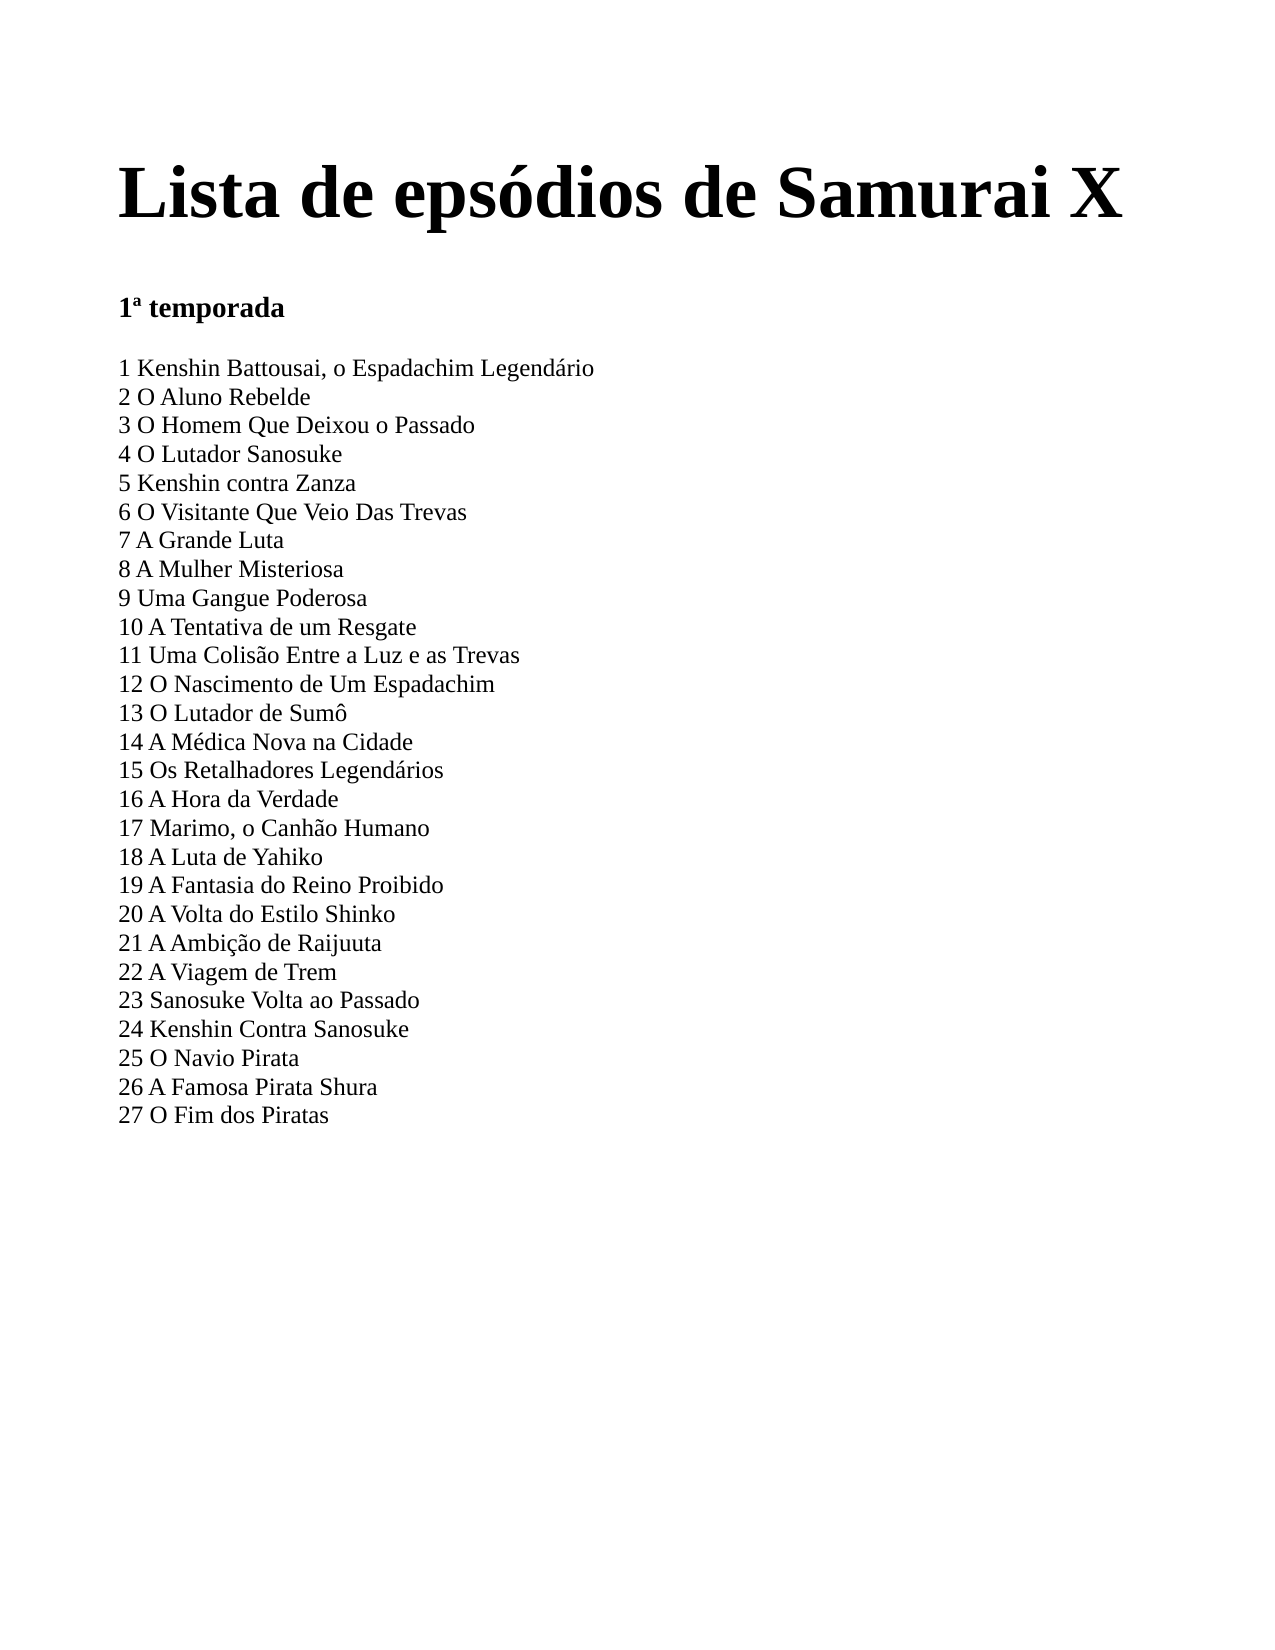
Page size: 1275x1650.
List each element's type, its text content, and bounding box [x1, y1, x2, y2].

text 21 A Ambição de Raijuuta [118, 928, 1157, 957]
text 4 O Lutador Sanosuke [118, 439, 1157, 468]
text 6 O Visitante Que Veio Das Trevas [118, 497, 1157, 525]
text 5 Kenshin contra Zanza [118, 468, 1157, 497]
text 19 A Fantasia do Reino Proibido [118, 870, 1157, 899]
text 16 A Hora da Verdade [118, 784, 1157, 813]
text 3 O Homem Que Deixou o Passado [118, 410, 1157, 439]
text 27 O Fim dos Piratas [118, 1100, 1157, 1129]
text 11 Uma Colisão Entre a Luz e as Trevas [118, 640, 1157, 669]
text 1 Kenshin Battousai, o Espadachim Legendário [118, 353, 1157, 382]
text 15 Os Retalhadores Legendários [118, 755, 1157, 784]
text 26 A Famosa Pirata Shura [118, 1072, 1157, 1100]
text 14 A Médica Nova na Cidade [118, 727, 1157, 755]
text 20 A Volta do Estilo Shinko [118, 899, 1157, 928]
text Lista de epsódios de Samurai X [118, 147, 1157, 233]
text 22 A Viagem de Trem [118, 957, 1157, 985]
text 8 A Mulher Misteriosa [118, 554, 1157, 583]
text 23 Sanosuke Volta ao Passado [118, 985, 1157, 1014]
text 17 Marimo, o Canhão Humano [118, 813, 1157, 842]
text 9 Uma Gangue Poderosa [118, 583, 1157, 612]
text 10 A Tentativa de um Resgate [118, 612, 1157, 640]
text 13 O Lutador de Sumô [118, 698, 1157, 727]
text 24 Kenshin Contra Sanosuke [118, 1014, 1157, 1043]
text 7 A Grande Luta [118, 525, 1157, 554]
text 25 O Navio Pirata [118, 1043, 1157, 1072]
text 1ª temporada [118, 291, 1157, 324]
text 2 O Aluno Rebelde [118, 382, 1157, 410]
text 18 A Luta de Yahiko [118, 842, 1157, 870]
text 12 O Nascimento de Um Espadachim [118, 669, 1157, 698]
